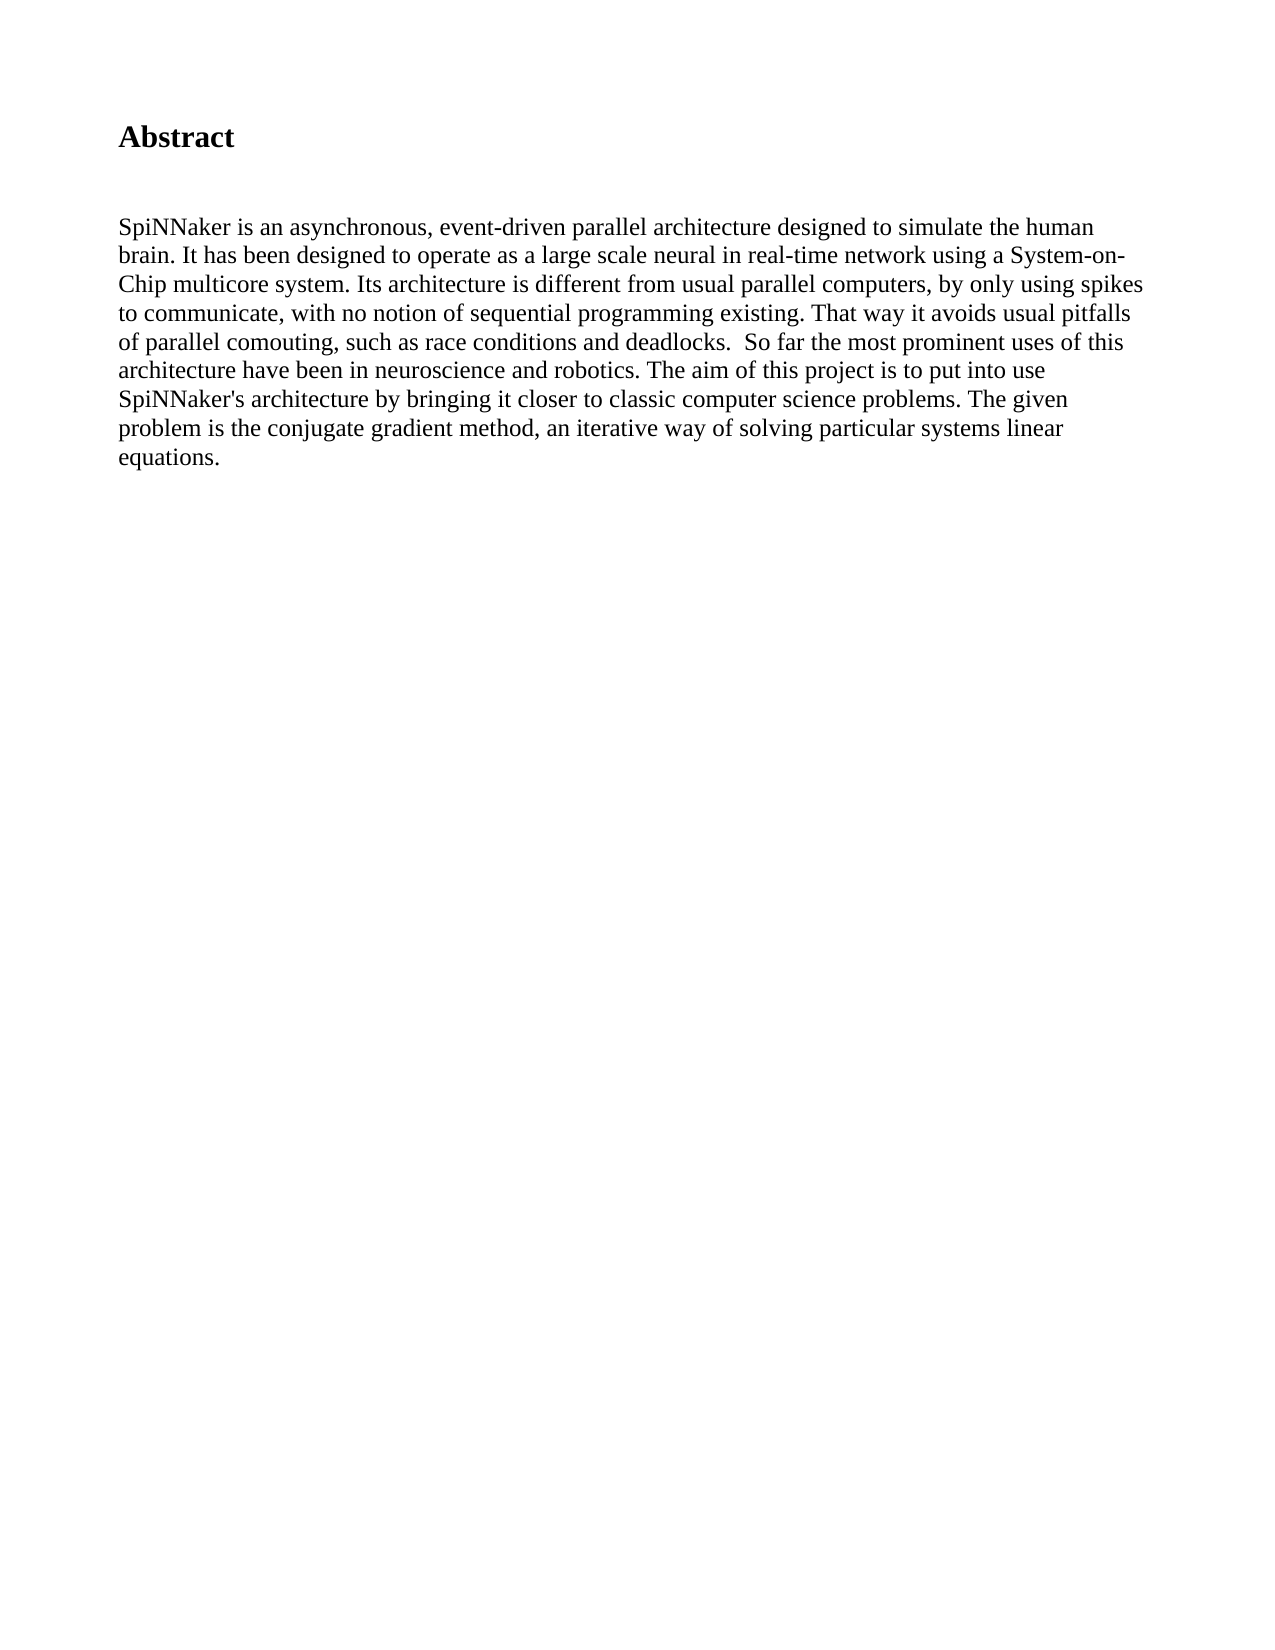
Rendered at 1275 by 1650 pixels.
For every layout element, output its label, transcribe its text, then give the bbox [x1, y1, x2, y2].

text Abstract [118, 118, 1157, 154]
text SpiNNaker is an asynchronous, event-driven parallel architecture designed to simulate the human brain. It has been designed to operate as a large scale neural in real-time network using a System-on-Chip multicore system. Its architecture is different from usual parallel computers, by only using spikes to communicate, with no notion of sequential programming existing. That way it avoids usual pitfalls of parallel comouting, such as race conditions and deadlocks. So far the most prominent uses of this architecture have been in neuroscience and robotics. The aim of this project is to put into use SpiNNaker's architecture by bringing it closer to classic computer science problems. The given problem is the conjugate gradient method, an iterative way of solving particular systems linear equations. [118, 212, 1157, 470]
